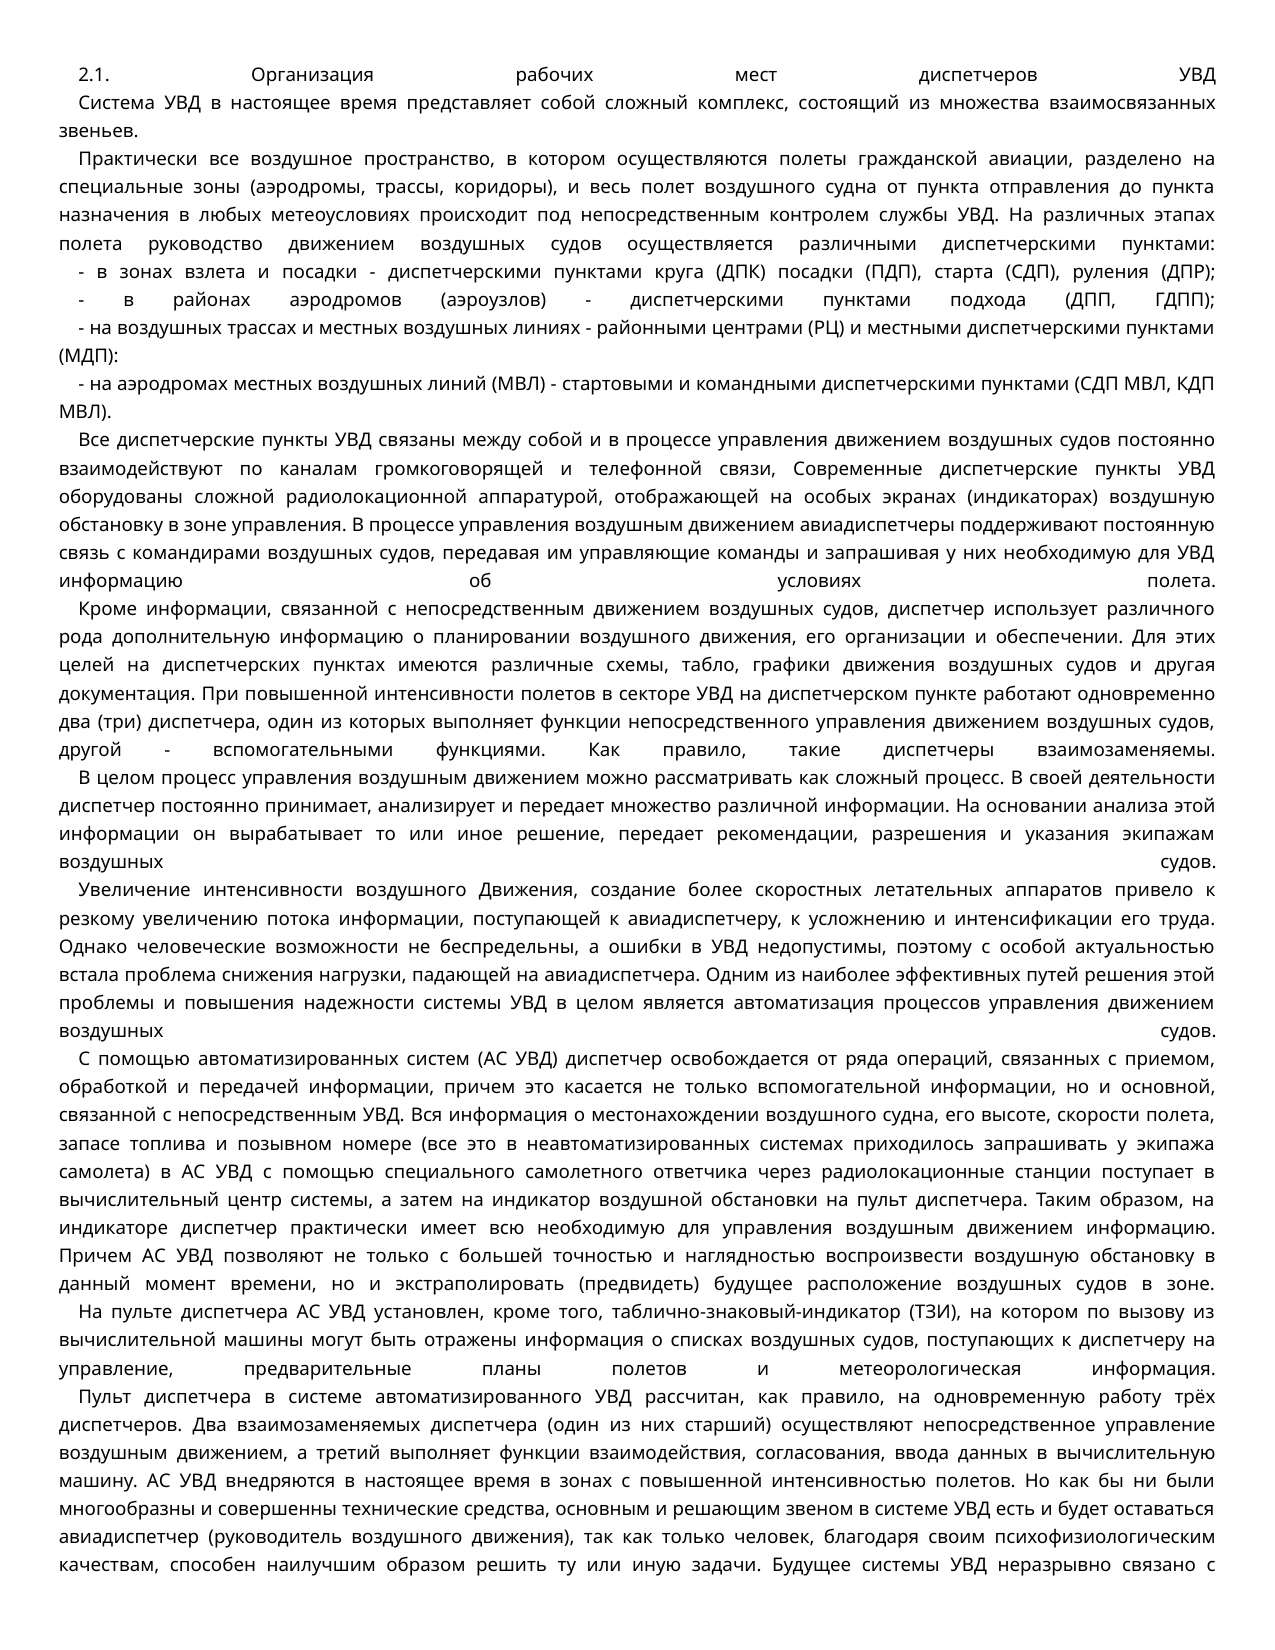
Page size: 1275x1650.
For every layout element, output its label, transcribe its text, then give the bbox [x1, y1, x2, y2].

text 2.1. Организация рабочих мест диспетчеров УВД Система УВД в настоящее время представляет собой сложный комплекс, состоящий из множества взаимосвязанных звеньев. Практически все воздушное пространство, в котором осуществляются полеты гражданской авиации, разделено на специальные зоны (аэродромы, трассы, коридоры), и весь полет воздушного судна от пункта отправления до пункта назначения в любых метеоусловиях происходит под непосредственным контролем службы УВД. На различных этапах полета руководство движением воздушных судов осуществляется различными диспетчерскими пунктами: - в зонах взлета и посадки - диспетчерскими пунктами круга (ДПК) посадки (ПДП), старта (СДП), руления (ДПР); - в районах аэродромов (аэроузлов) - диспетчерскими пунктами подхода (ДПП, ГДПП); - на воздушных трассах и местных воздушных линиях - районными центрами (РЦ) и местными диспетчерскими пунктами (МДП): - на аэродромах местных воздушных линий (МВЛ) - стартовыми и командными диспетчерскими пунктами (СДП МВЛ, КДП МВЛ). Все диспетчерские пункты УВД связаны между собой и в процессе управления движением воздушных судов постоянно взаимодействуют по каналам громкоговорящей и телефонной связи, Современные диспетчерские пункты УВД оборудованы сложной радиолокационной аппаратурой, отображающей на особых экранах (индикаторах) воздушную обстановку в зоне управления. В процессе управления воздушным движением авиадиспетчеры поддерживают постоянную связь с командирами воздушных судов, передавая им управляющие команды и запрашивая у них необходимую для УВД информацию об условиях полета. Кроме информации, связанной с непосредственным движением воздушных судов, диспетчер использует различного рода дополнительную информацию о планировании воздушного движения, его организации и обеспечении. Для этих целей на диспетчерских пунктах имеются различные схемы, табло, графики движения воздушных судов и другая документация. При повышенной интенсивности полетов в секторе УВД на диспетчерском пункте работают одновременно два (три) диспетчера, один из которых выполняет функции непосредственного управления движением воздушных судов, другой - вспомогательными функциями. Как правило, такие диспетчеры взаимозаменяемы. В целом процесс управления воздушным движением можно рассматривать как сложный процесс. В своей деятельности диспетчер постоянно принимает, анализирует и передает множество различной информации. На основании анализа этой информации он вырабатывает то или иное решение, передает рекомендации, разрешения и указания экипажам воздушных судов. Увеличение интенсивности воздушного Движения, создание более скоростных летательных аппаратов привело к резкому увеличению потока информации, поступающей к авиадиспетчеру, к усложнению и интенсификации его труда. Однако человеческие возможности не беспредельны, а ошибки в УВД недопустимы, поэтому с особой актуальностью встала проблема снижения нагрузки, падающей на авиадиспетчера. Одним из наиболее эффективных путей решения этой проблемы и повышения надежности системы УВД в целом является автоматизация процессов управления движением воздушных судов. С помощью автоматизированных систем (АС УВД) диспетчер освобождается от ряда операций, связанных с приемом, обработкой и передачей информации, причем это касается не только вспомогательной информации, но и основной, связанной с непосредственным УВД. Вся информация о местонахождении воздушного судна, его высоте, скорости полета, запасе топлива и позывном номере (все это в неавтоматизированных системах приходилось запрашивать у экипажа самолета) в АС УВД с помощью специального самолетного ответчика через радиолокационные станции поступает в вычислительный центр системы, а затем на индикатор воздушной обстановки на пульт диспетчера. Таким образом, на индикаторе диспетчер практически имеет всю необходимую для управления воздушным движением информацию. Причем АС УВД позволяют не только с большей точностью и наглядностью воспроизвести воздушную обстановку в данный момент времени, но и экстраполировать (предвидеть) будущее расположение воздушных судов в зоне. На пульте диспетчера АС УВД установлен, кроме того, таблично-знаковый-индикатор (ТЗИ), на котором по вызову из вычислительной машины могут быть отражены информация о списках воздушных судов, поступающих к диспетчеру на управление, предварительные планы полетов и метеорологическая информация. Пульт диспетчера в системе автоматизированного УВД рассчитан, как правило, на одновременную работу трёх диспетчеров. Два взаимозаменяемых диспетчера (один из них старший) осуществляют непосредственное управление воздушным движением, а третий выполняет функции взаимодействия, согласования, ввода данных в вычислительную машину. АС УВД внедряются в настоящее время в зонах с повышенной интенсивностью полетов. Но как бы ни были многообразны и совершенны технические средства, основным и решающим звеном в системе УВД есть и будет оставаться авиадиспетчер (руководитель воздушного движения), так как только человек, благодаря своим психофизиологическим качествам, способен наилучшим образом решить ту или иную задачи. Будущее системы УВД неразрывно связано с [58, 58, 1216, 1577]
